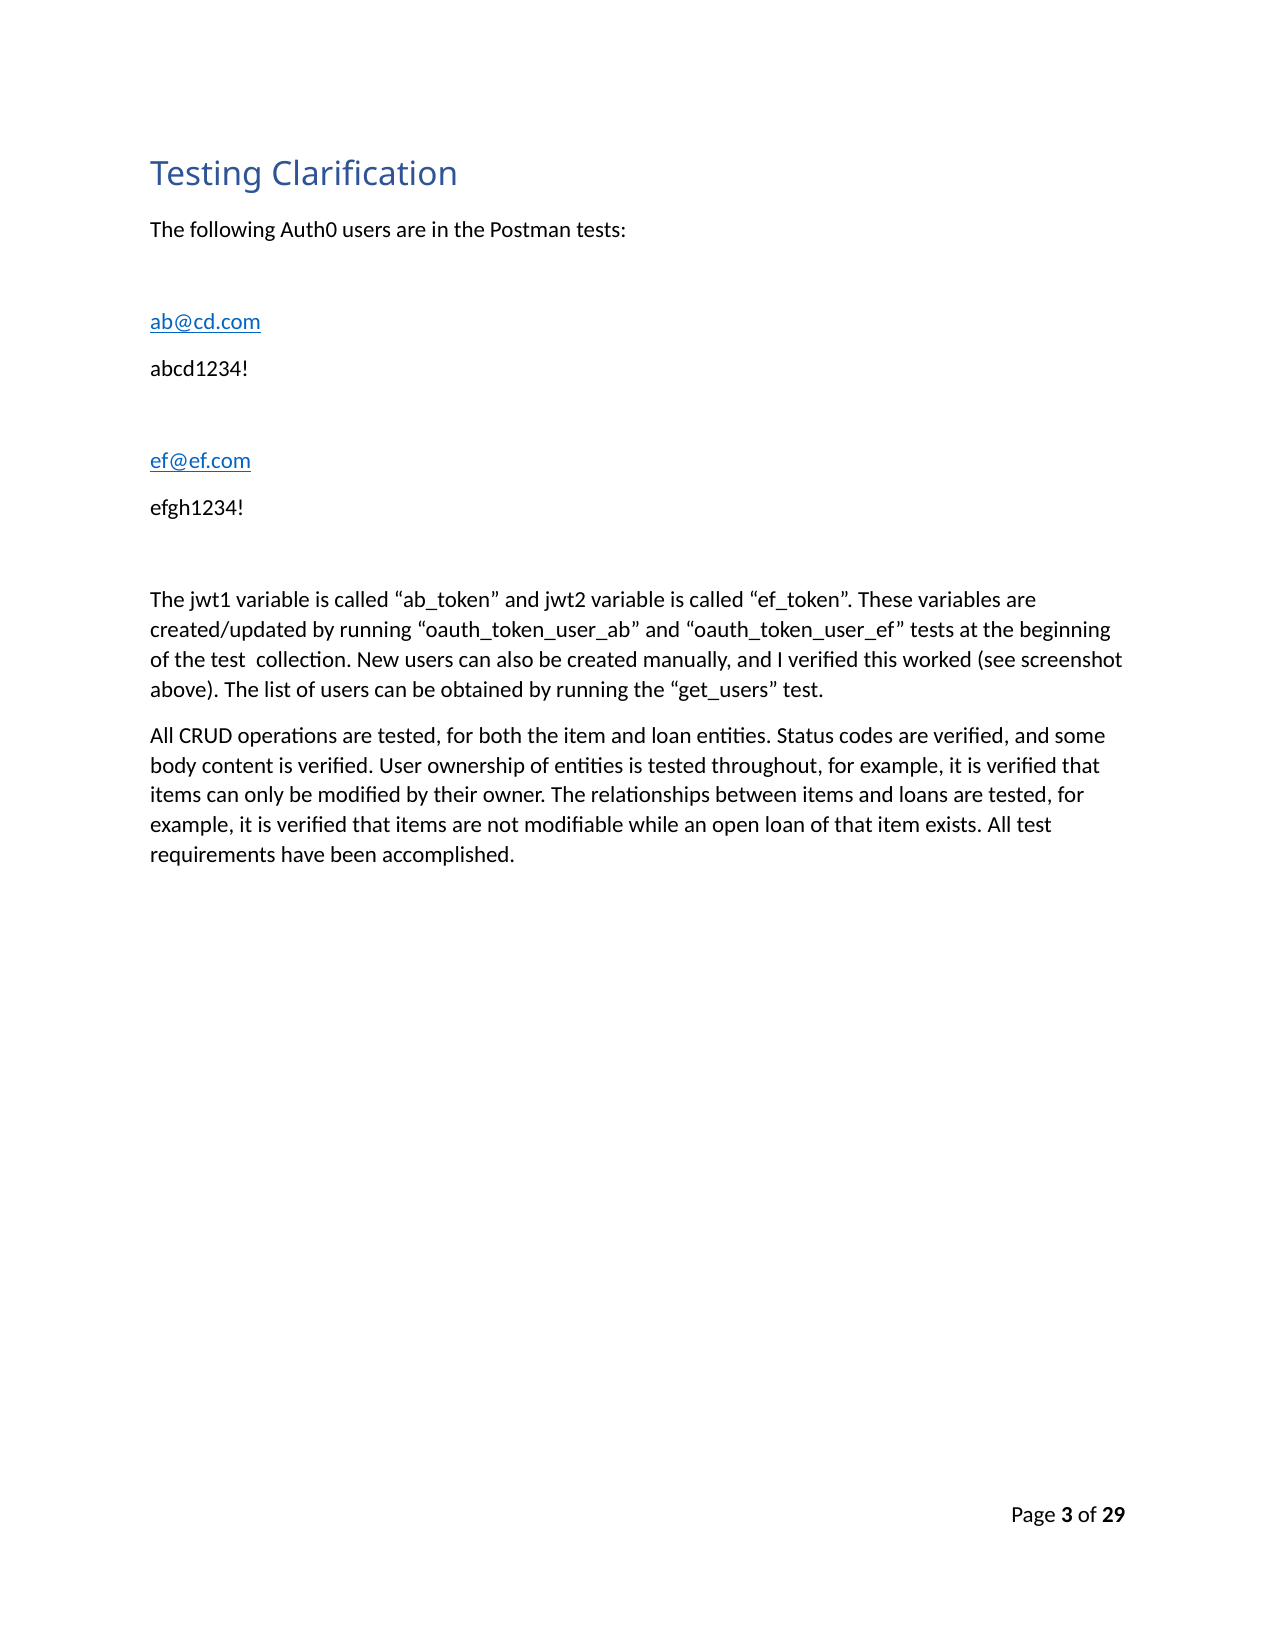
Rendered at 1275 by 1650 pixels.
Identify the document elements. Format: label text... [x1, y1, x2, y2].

text ab@cd.com [150, 307, 1125, 336]
subtitle Testing Clarification [150, 150, 1125, 195]
text The jwt1 variable is called “ab_token” and jwt2 variable is called “ef_token”. These variables are created/updated by running “oauth_token_user_ab” and “oauth_token_user_ef” tests at the beginning of the test collection. New users can also be created manually, and I verified this worked (see screenshot above). The list of users can be obtained by running the “get_users” test. [150, 586, 1125, 703]
text All CRUD operations are tested, for both the item and loan entities. Status codes are verified, and some body content is verified. User ownership of entities is tested throughout, for example, it is verified that items can only be modified by their owner. The relationships between items and loans are tested, for example, it is verified that items are not modifiable while an open loan of that item exists. All test requirements have been accomplished. [150, 721, 1125, 868]
text abcd1234! [150, 354, 1125, 382]
text The following Auth0 users are in the Postman tests: [150, 215, 1125, 243]
text efgh1234! [150, 493, 1125, 521]
text ef@ef.com [150, 447, 1125, 474]
